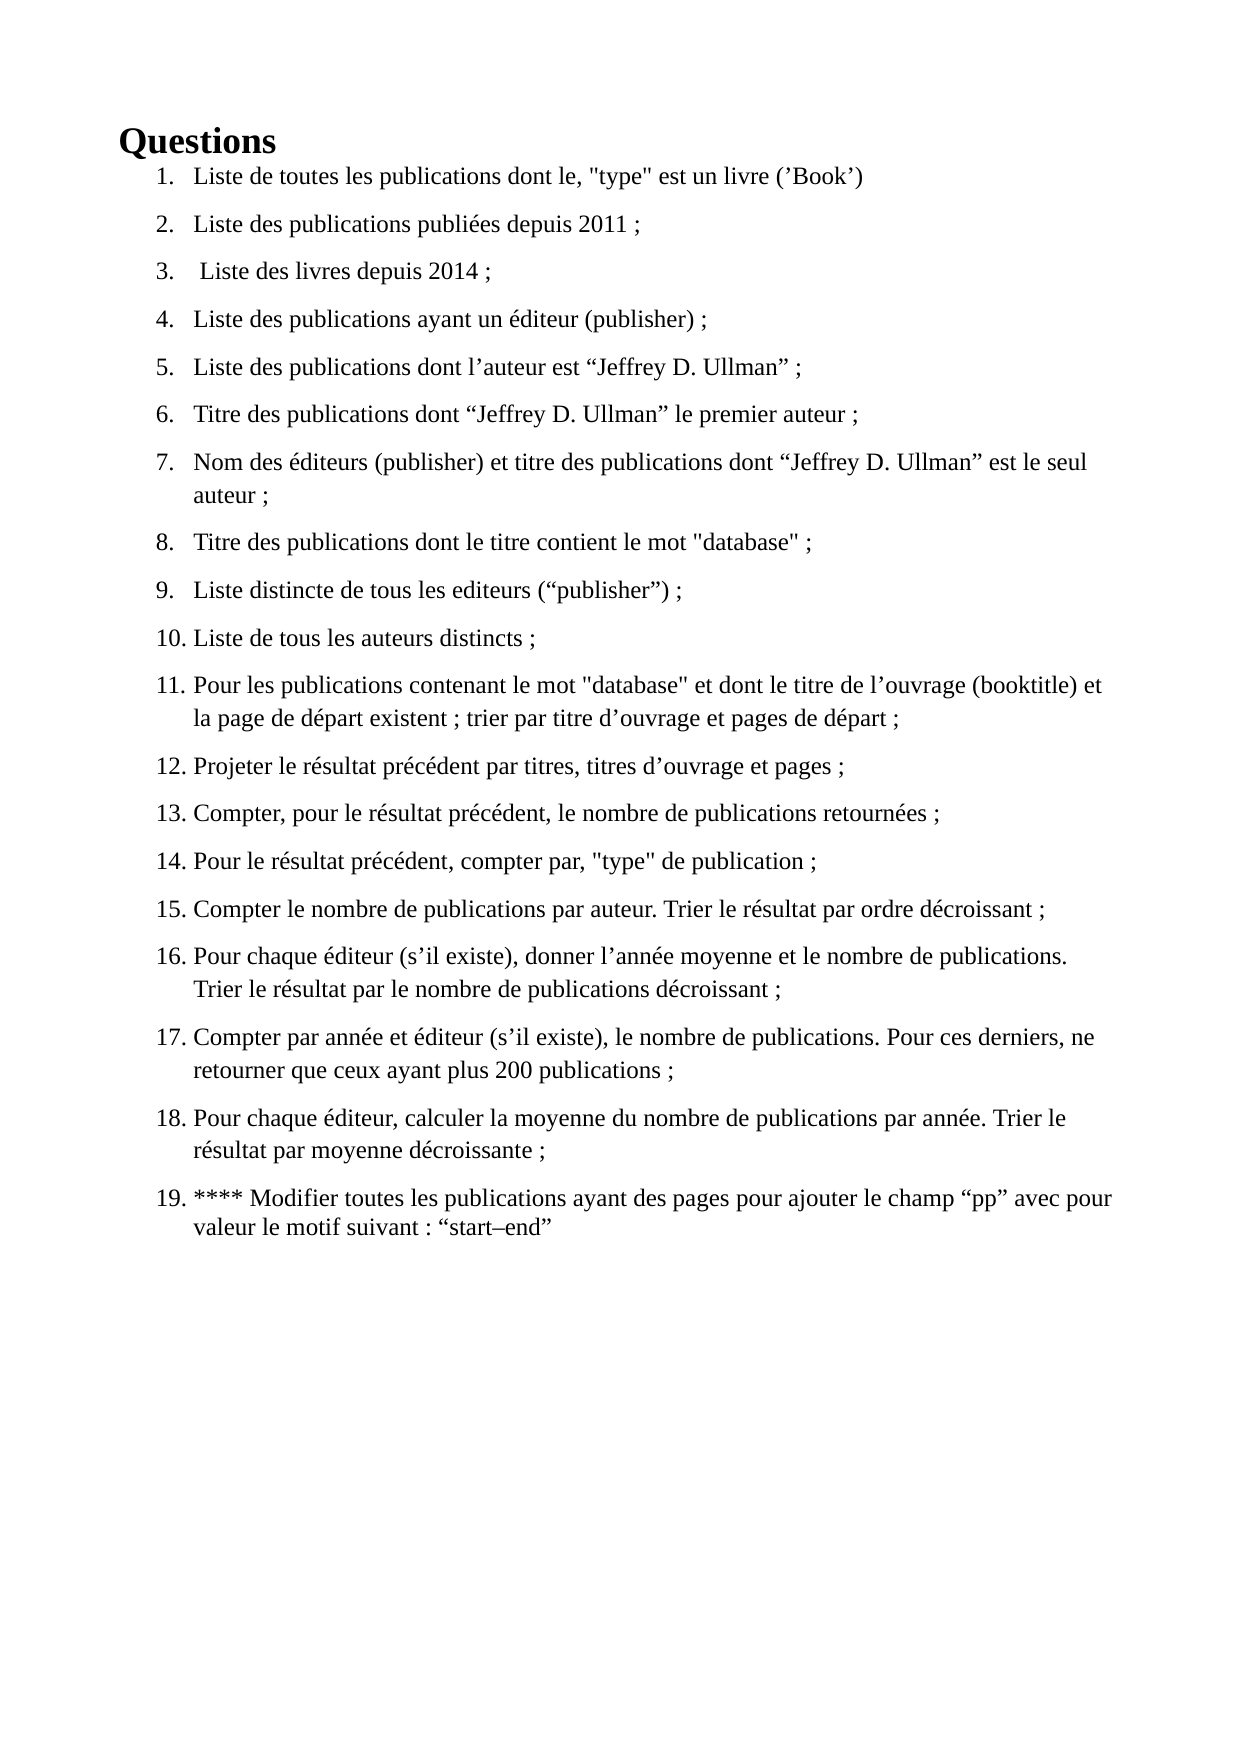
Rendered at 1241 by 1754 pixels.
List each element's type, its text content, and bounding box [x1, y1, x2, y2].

list Nom des éditeurs (publisher) et titre des publications dont “Jeffrey D. Ullman” est le seul auteur ; [156, 447, 1122, 509]
list Pour chaque éditeur, calculer la moyenne du nombre de publications par année. Trier le résultat par moyenne décroissante ; [156, 1103, 1122, 1164]
list Liste de toutes les publications dont le, "type" est un livre (’Book’) [156, 161, 1122, 190]
list Pour chaque éditeur (s’il existe), donner l’année moyenne et le nombre de publications. Trier le résultat par le nombre de publications décroissant ; [156, 941, 1122, 1003]
list **** Modifier toutes les publications ayant des pages pour ajouter le champ “pp” avec pour valeur le motif suivant : “start–end” [156, 1183, 1122, 1241]
list Liste des livres depuis 2014 ; [156, 256, 1122, 285]
list Liste des publications dont l’auteur est “Jeffrey D. Ullman” ; [156, 352, 1122, 380]
list Compter le nombre de publications par auteur. Trier le résultat par ordre décroissant ; [156, 894, 1122, 922]
list Compter par année et éditeur (s’il existe), le nombre de publications. Pour ces derniers, ne retourner que ceux ayant plus 200 publications ; [156, 1022, 1122, 1084]
list Liste des publications ayant un éditeur (publisher) ; [156, 304, 1122, 333]
list Pour les publications contenant le mot "database" et dont le titre de l’ouvrage (booktitle) et la page de départ existent ; trier par titre d’ouvrage et pages de départ ; [156, 670, 1122, 732]
list Pour le résultat précédent, compter par, "type" de publication ; [156, 846, 1122, 875]
list Titre des publications dont le titre contient le mot "database" ; [156, 527, 1122, 556]
list Liste des publications publiées depuis 2011 ; [156, 209, 1122, 238]
list Titre des publications dont “Jeffrey D. Ullman” le premier auteur ; [156, 399, 1122, 428]
list Projeter le résultat précédent par titres, titres d’ouvrage et pages ; [156, 751, 1122, 780]
list Liste de tous les auteurs distincts ; [156, 623, 1122, 651]
subtitle Questions [118, 118, 1122, 161]
list Compter, pour le résultat précédent, le nombre de publications retournées ; [156, 798, 1122, 827]
list Liste distincte de tous les editeurs (“publisher”) ; [156, 575, 1122, 604]
